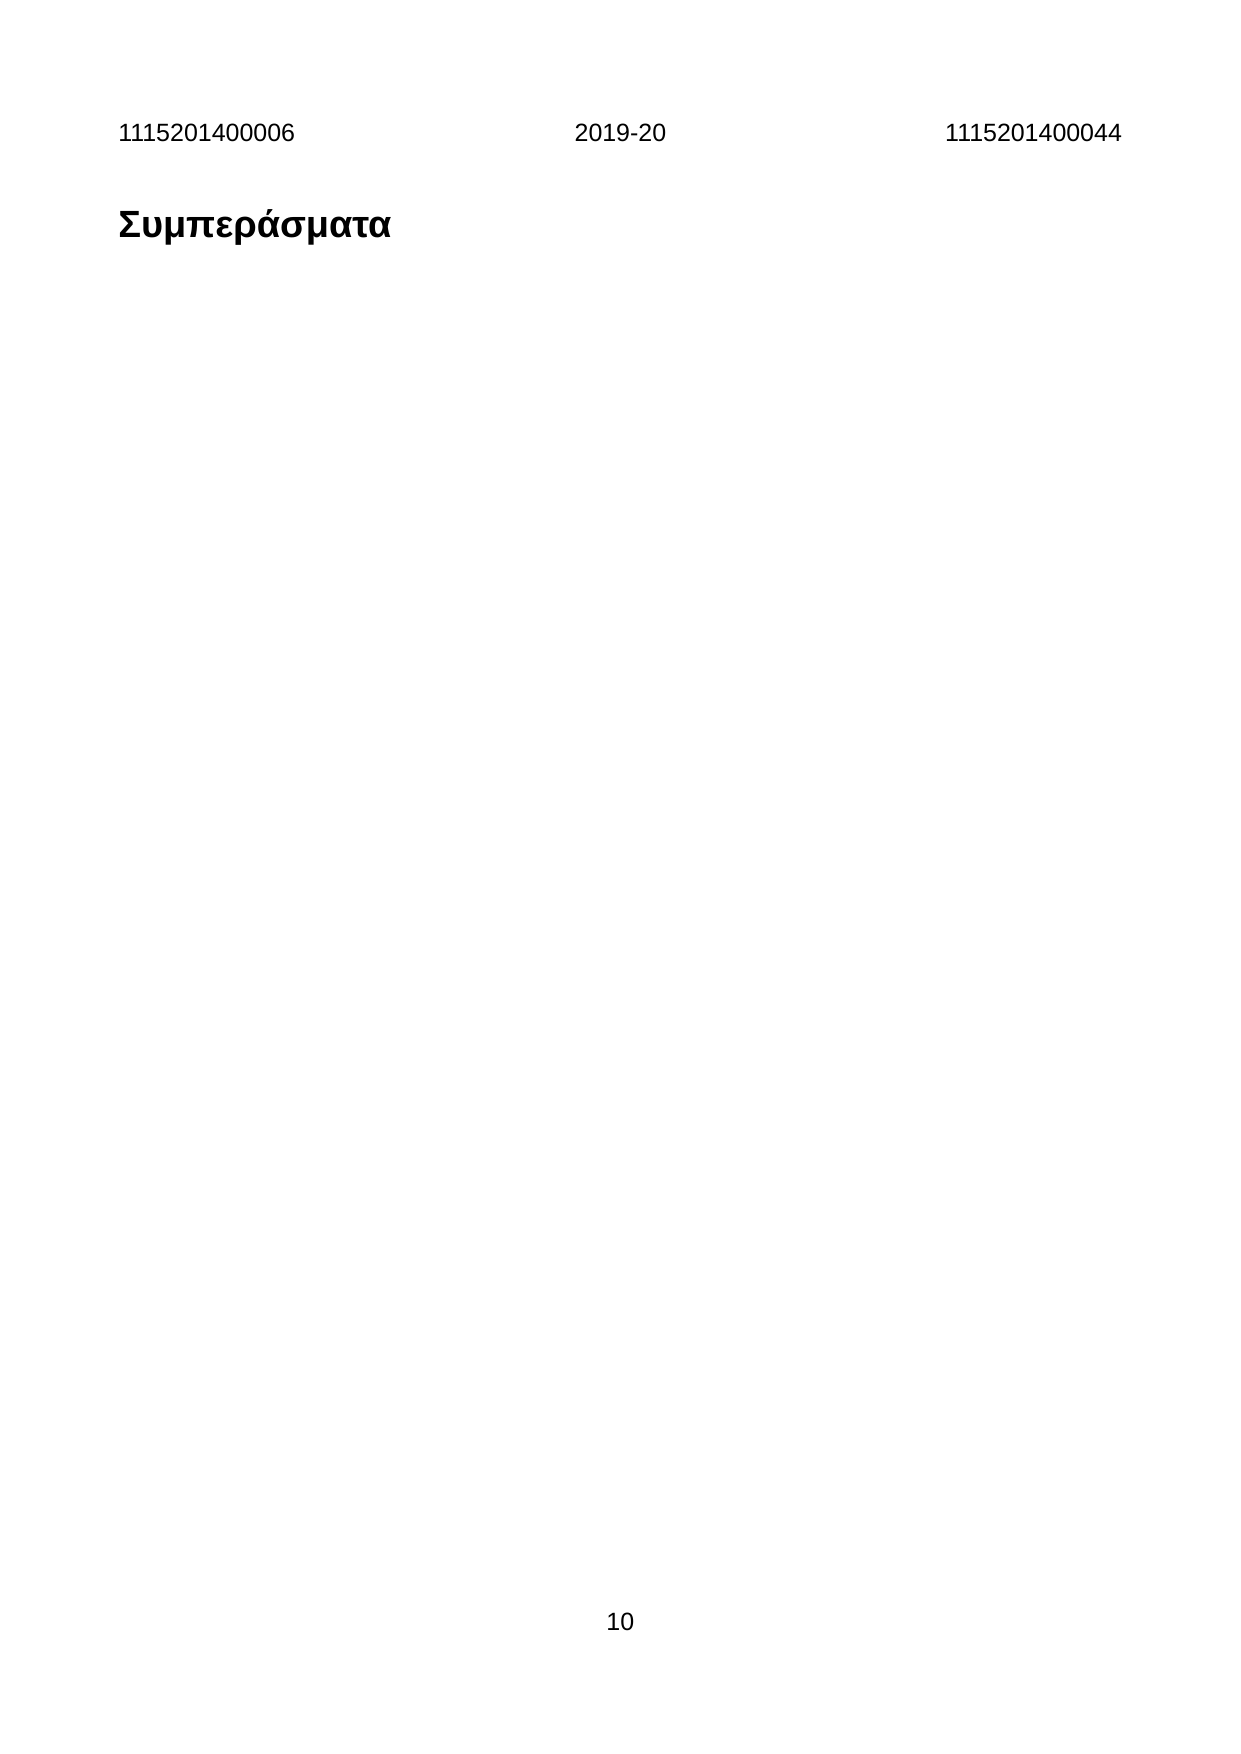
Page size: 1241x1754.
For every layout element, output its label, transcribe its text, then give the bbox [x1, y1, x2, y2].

subtitle Συμπεράσματα [118, 201, 1122, 245]
